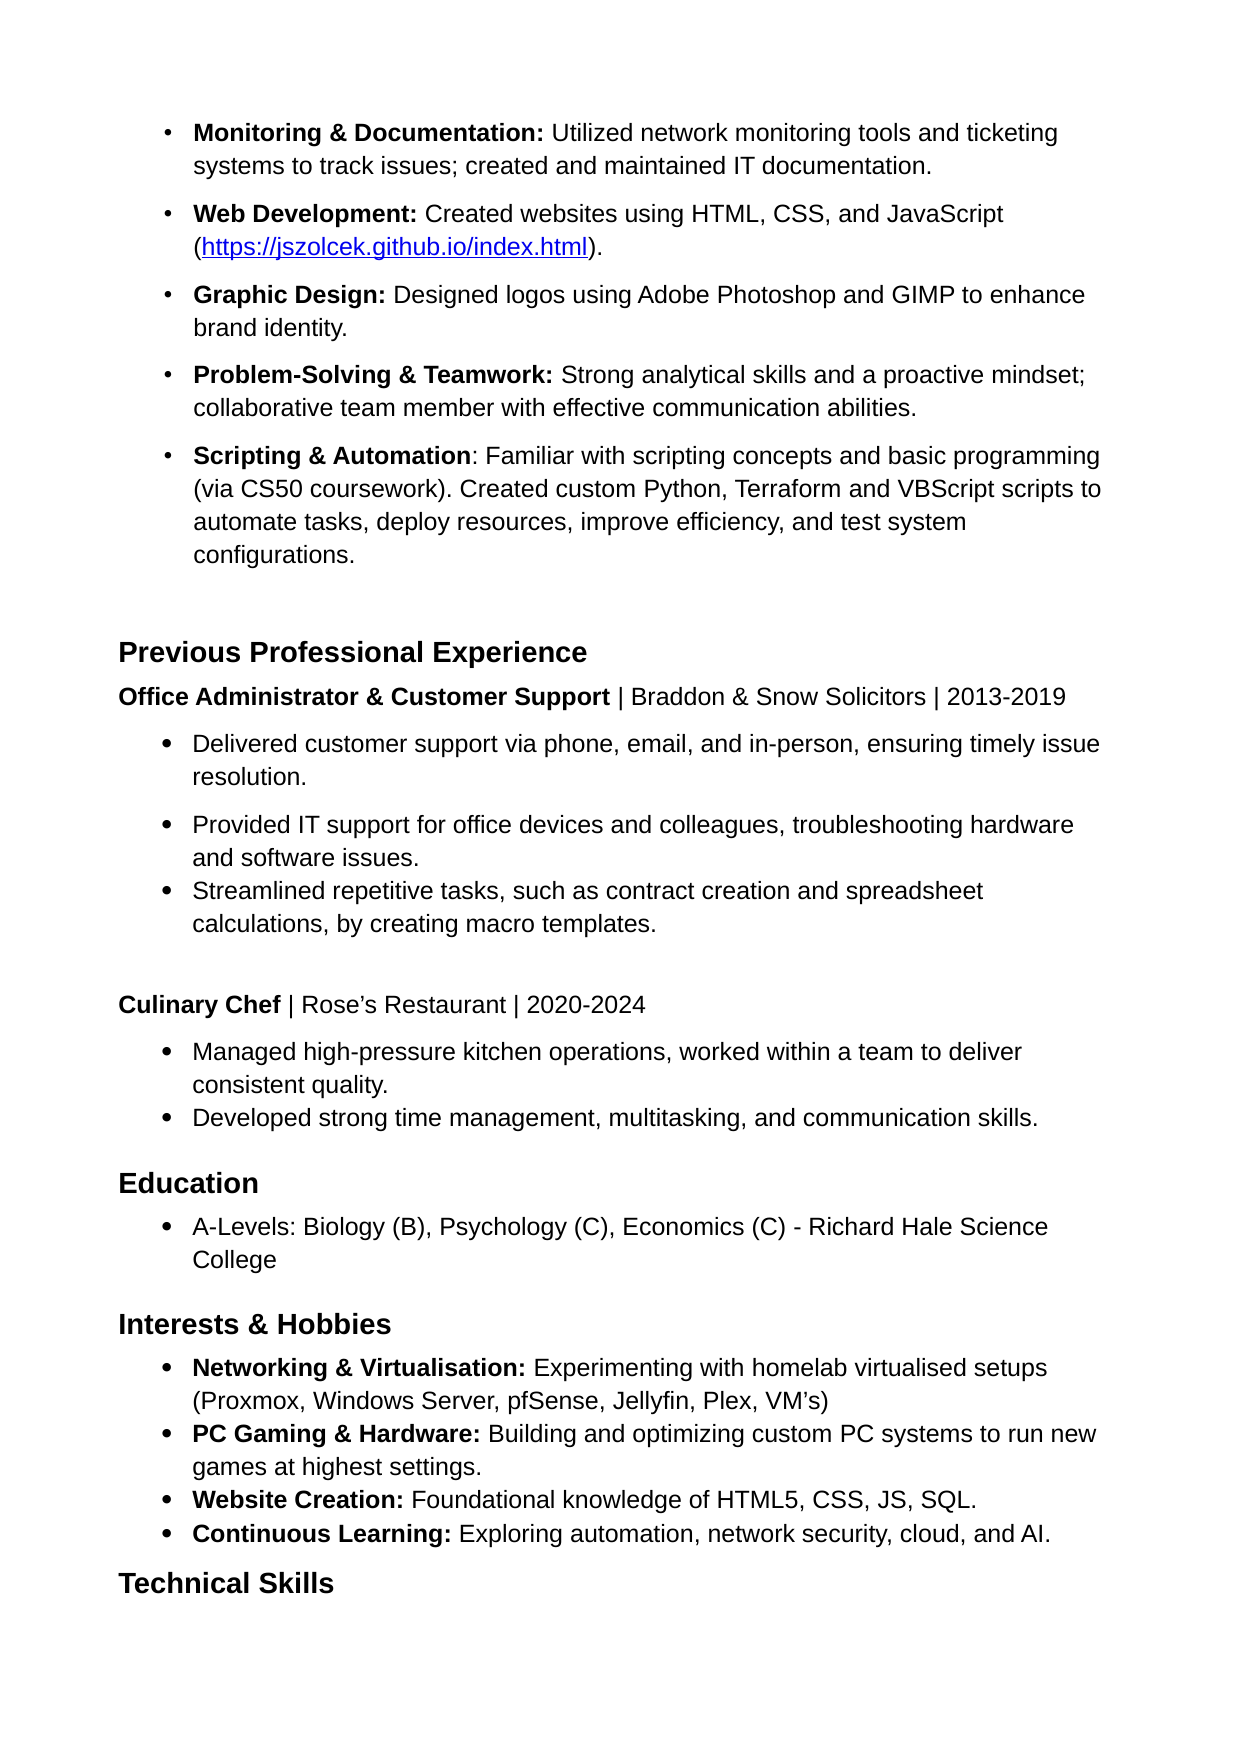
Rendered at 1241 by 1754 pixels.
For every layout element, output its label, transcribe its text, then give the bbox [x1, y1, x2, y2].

list Streamlined repetitive tasks, such as contract creation and spreadsheet calculations, by creating macro templates. [162, 876, 1122, 938]
list Networking & Virtualisation: Experimenting with homelab virtualised setups (Proxmox, Windows Server, pfSense, Jellyfin, Plex, VM’s) [162, 1353, 1122, 1415]
subtitle Education [118, 1166, 1122, 1199]
list Web Development: Created websites using HTML, CSS, and JavaScript (https://jszolcek.github.io/index.html). [164, 199, 1122, 261]
list Managed high-pressure kitchen operations, worked within a team to deliver consistent quality. [162, 1037, 1122, 1099]
list Graphic Design: Designed logos using Adobe Photoshop and GIMP to enhance brand identity. [164, 279, 1122, 341]
list Monitoring & Documentation: Utilized network monitoring tools and ticketing systems to track issues; created and maintained IT documentation. [164, 118, 1122, 180]
subtitle Previous Professional Experience [118, 635, 1122, 669]
subtitle Interests & Hobbies [118, 1307, 1122, 1341]
list Provided IT support for office devices and colleagues, troubleshooting hardware and software issues. [162, 810, 1122, 872]
text Office Administrator & Customer Support | Braddon & Snow Solicitors | 2013-2019 [118, 681, 1122, 710]
list PC Gaming & Hardware: Building and optimizing custom PC systems to run new games at highest settings. [162, 1419, 1122, 1481]
text Culinary Chef | Rose’s Restaurant | 2020-2024 [118, 990, 1122, 1018]
list Problem-Solving & Teamwork: Strong analytical skills and a proactive mindset; collaborative team member with effective communication abilities. [164, 360, 1122, 422]
text Technical Skills [118, 1566, 1122, 1600]
list Scripting & Automation: Familiar with scripting concepts and basic programming (via CS50 coursework). Created custom Python, Terraform and VBScript scripts to automate tasks, deploy resources, improve efficiency, and test system configurations. [164, 441, 1122, 569]
list Continuous Learning: Exploring automation, network security, cloud, and AI. [162, 1518, 1122, 1547]
list Delivered customer support via phone, email, and in-person, ensuring timely issue resolution. [162, 729, 1122, 791]
list Website Creation: Foundational knowledge of HTML5, CSS, JS, SQL. [162, 1485, 1122, 1514]
list Developed strong time management, multitasking, and communication skills. [162, 1103, 1122, 1132]
list A-Levels: Biology (B), Psychology (C), Economics (C) - Richard Hale Science College [162, 1212, 1122, 1274]
